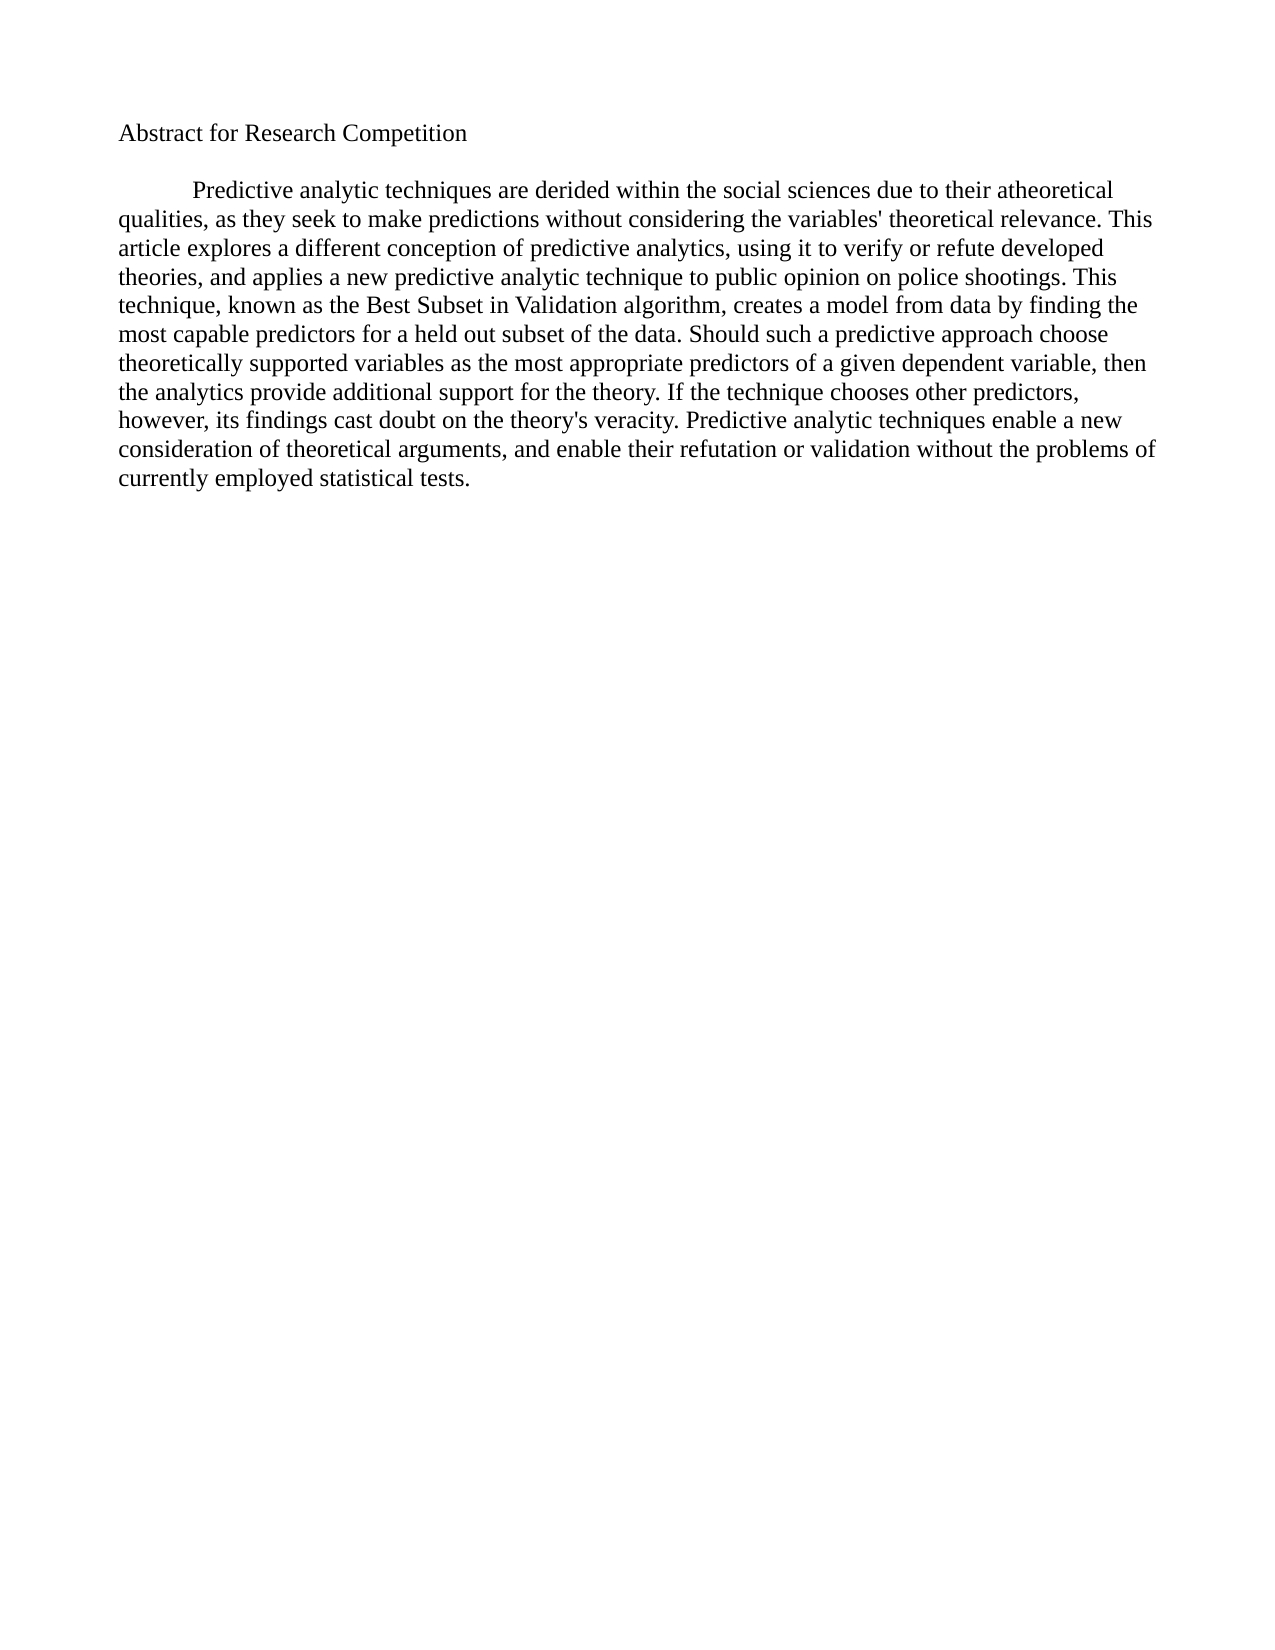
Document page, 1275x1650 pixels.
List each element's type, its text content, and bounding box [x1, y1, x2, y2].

text Predictive analytic techniques are derided within the social sciences due to their atheoretical qualities, as they seek to make predictions without considering the variables' theoretical relevance. This article explores a different conception of predictive analytics, using it to verify or refute developed theories, and applies a new predictive analytic technique to public opinion on police shootings. This technique, known as the Best Subset in Validation algorithm, creates a model from data by finding the most capable predictors for a held out subset of the data. Should such a predictive approach choose theoretically supported variables as the most appropriate predictors of a given dependent variable, then the analytics provide additional support for the theory. If the technique chooses other predictors, however, its findings cast doubt on the theory's veracity. Predictive analytic techniques enable a new consideration of theoretical arguments, and enable their refutation or validation without the problems of currently employed statistical tests. [118, 176, 1157, 492]
text Abstract for Research Competition [118, 118, 1157, 147]
